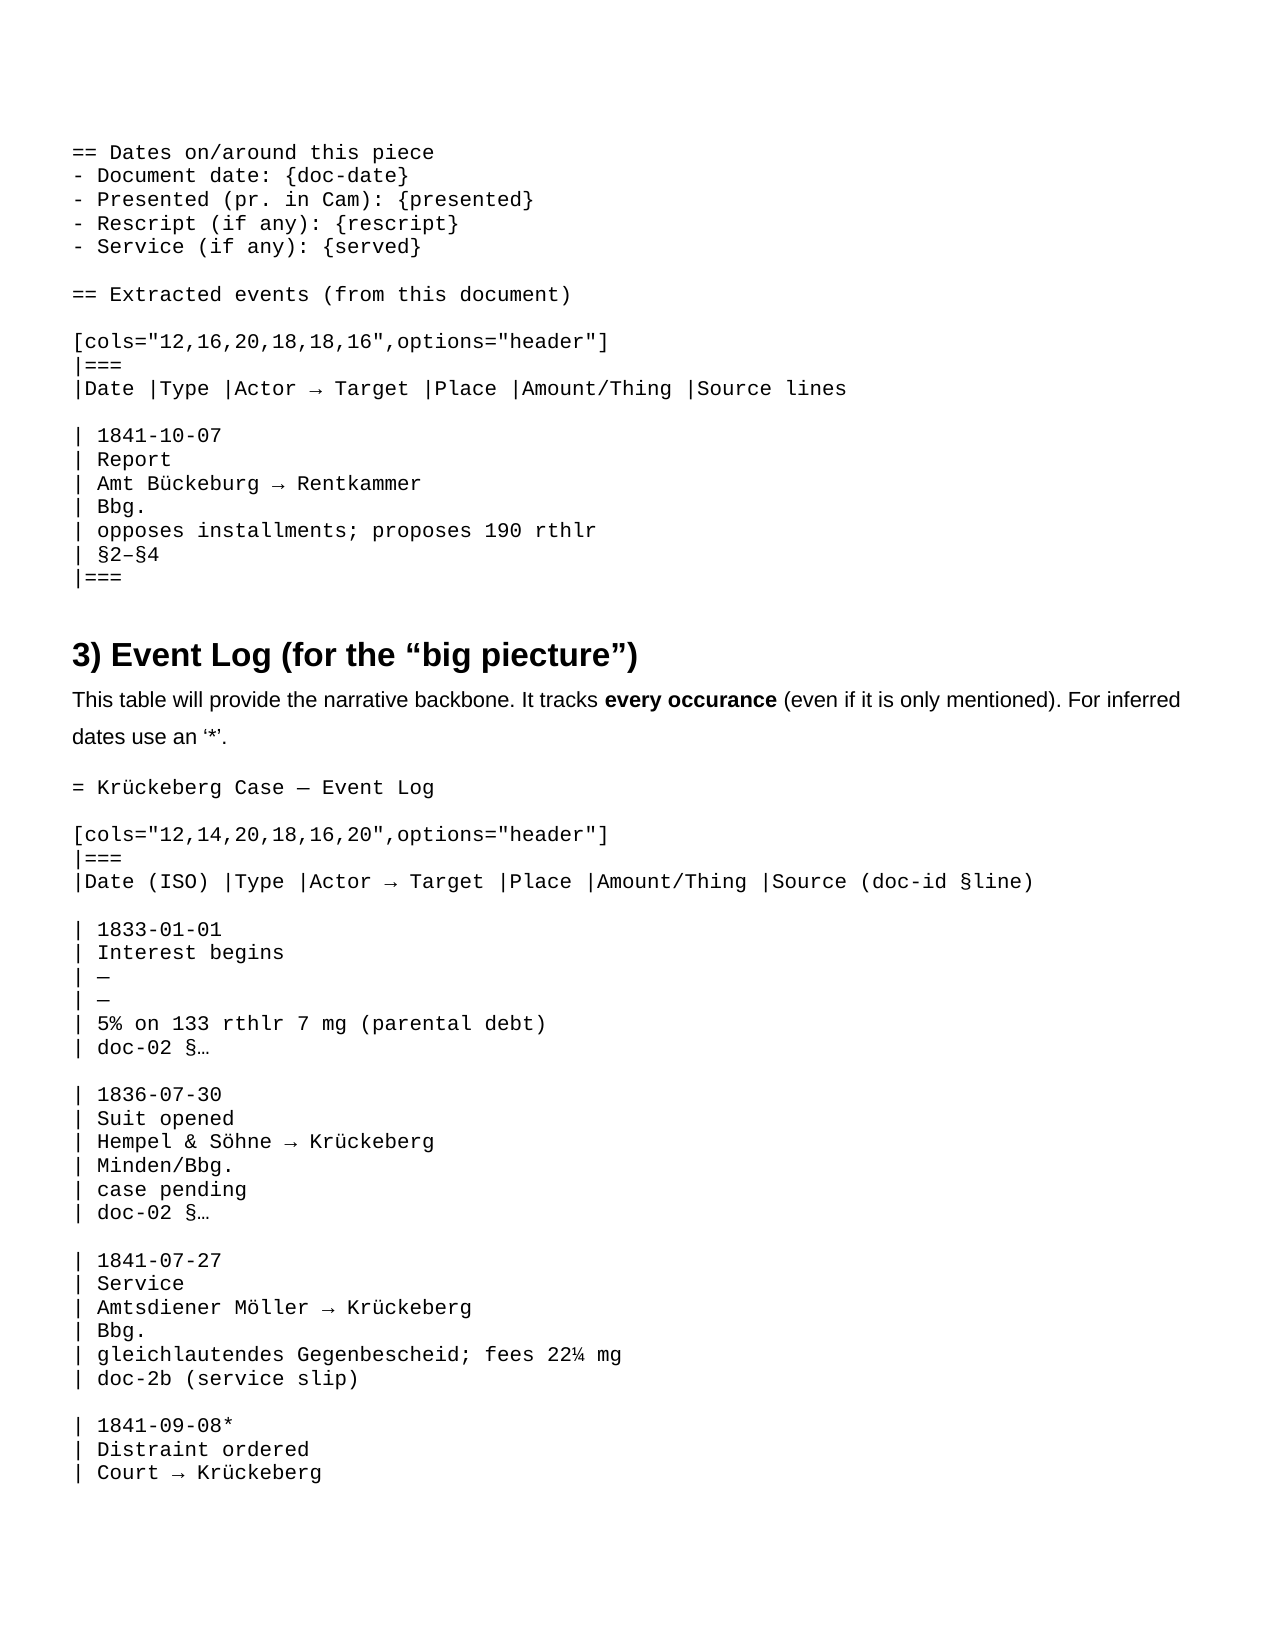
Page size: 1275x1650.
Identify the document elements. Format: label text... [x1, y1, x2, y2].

text | Amt Bückeburg → Rentkammer [72, 473, 1187, 496]
text | Interest begins [72, 942, 1187, 966]
text | Bbg. [72, 1321, 1187, 1344]
text - Document date: {doc-date} [72, 165, 1187, 189]
text - Presented (pr. in Cam): {presented} [72, 189, 1187, 213]
text | 5% on 133 rthlr 7 mg (parental debt) [72, 1013, 1187, 1037]
text == Extracted events (from this document) [72, 284, 1187, 307]
text | doc-02 §… [72, 1202, 1187, 1226]
text This table will provide the narrative backbone. It tracks every occurance (even if it is only mentioned). For inferred dates use an ‘*’. [72, 686, 1187, 749]
text | doc-2b (service slip) [72, 1368, 1187, 1391]
text | 1841-10-07 [72, 426, 1187, 449]
text | Bbg. [72, 496, 1187, 520]
text |=== [72, 848, 1187, 871]
text | — [72, 966, 1187, 989]
subtitle 3) Event Log (for the “big piecture”) [72, 636, 1187, 674]
text [cols="12,14,20,18,16,20",options="header"] [72, 824, 1187, 848]
text | case pending [72, 1179, 1187, 1202]
text | 1841-09-08* [72, 1415, 1187, 1439]
text | Suit opened [72, 1108, 1187, 1131]
text | Service [72, 1273, 1187, 1297]
text |=== [72, 354, 1187, 378]
text |Date |Type |Actor → Target |Place |Amount/Thing |Source lines [72, 378, 1187, 402]
text | Amtsdiener Möller → Krückeberg [72, 1297, 1187, 1321]
text | doc-02 §… [72, 1037, 1187, 1060]
text | gleichlautendes Gegenbescheid; fees 22¼ mg [72, 1344, 1187, 1368]
text [cols="12,16,20,18,18,16",options="header"] [72, 331, 1187, 354]
text - Service (if any): {served} [72, 236, 1187, 260]
text - Rescript (if any): {rescript} [72, 213, 1187, 236]
text = Krückeberg Case — Event Log [72, 777, 1187, 800]
text | Minden/Bbg. [72, 1155, 1187, 1179]
text | — [72, 989, 1187, 1013]
text == Dates on/around this piece [72, 142, 1187, 165]
text | §2–§4 [72, 544, 1187, 567]
text | Hempel & Söhne → Krückeberg [72, 1131, 1187, 1155]
text | Court → Krückeberg [72, 1462, 1187, 1486]
text | 1833-01-01 [72, 918, 1187, 942]
text |=== [72, 567, 1187, 591]
text | Distraint ordered [72, 1439, 1187, 1462]
text | Report [72, 449, 1187, 473]
text | opposes installments; proposes 190 rthlr [72, 520, 1187, 544]
text | 1836-07-30 [72, 1084, 1187, 1108]
text |Date (ISO) |Type |Actor → Target |Place |Amount/Thing |Source (doc-id §line) [72, 871, 1187, 895]
text | 1841-07-27 [72, 1249, 1187, 1273]
